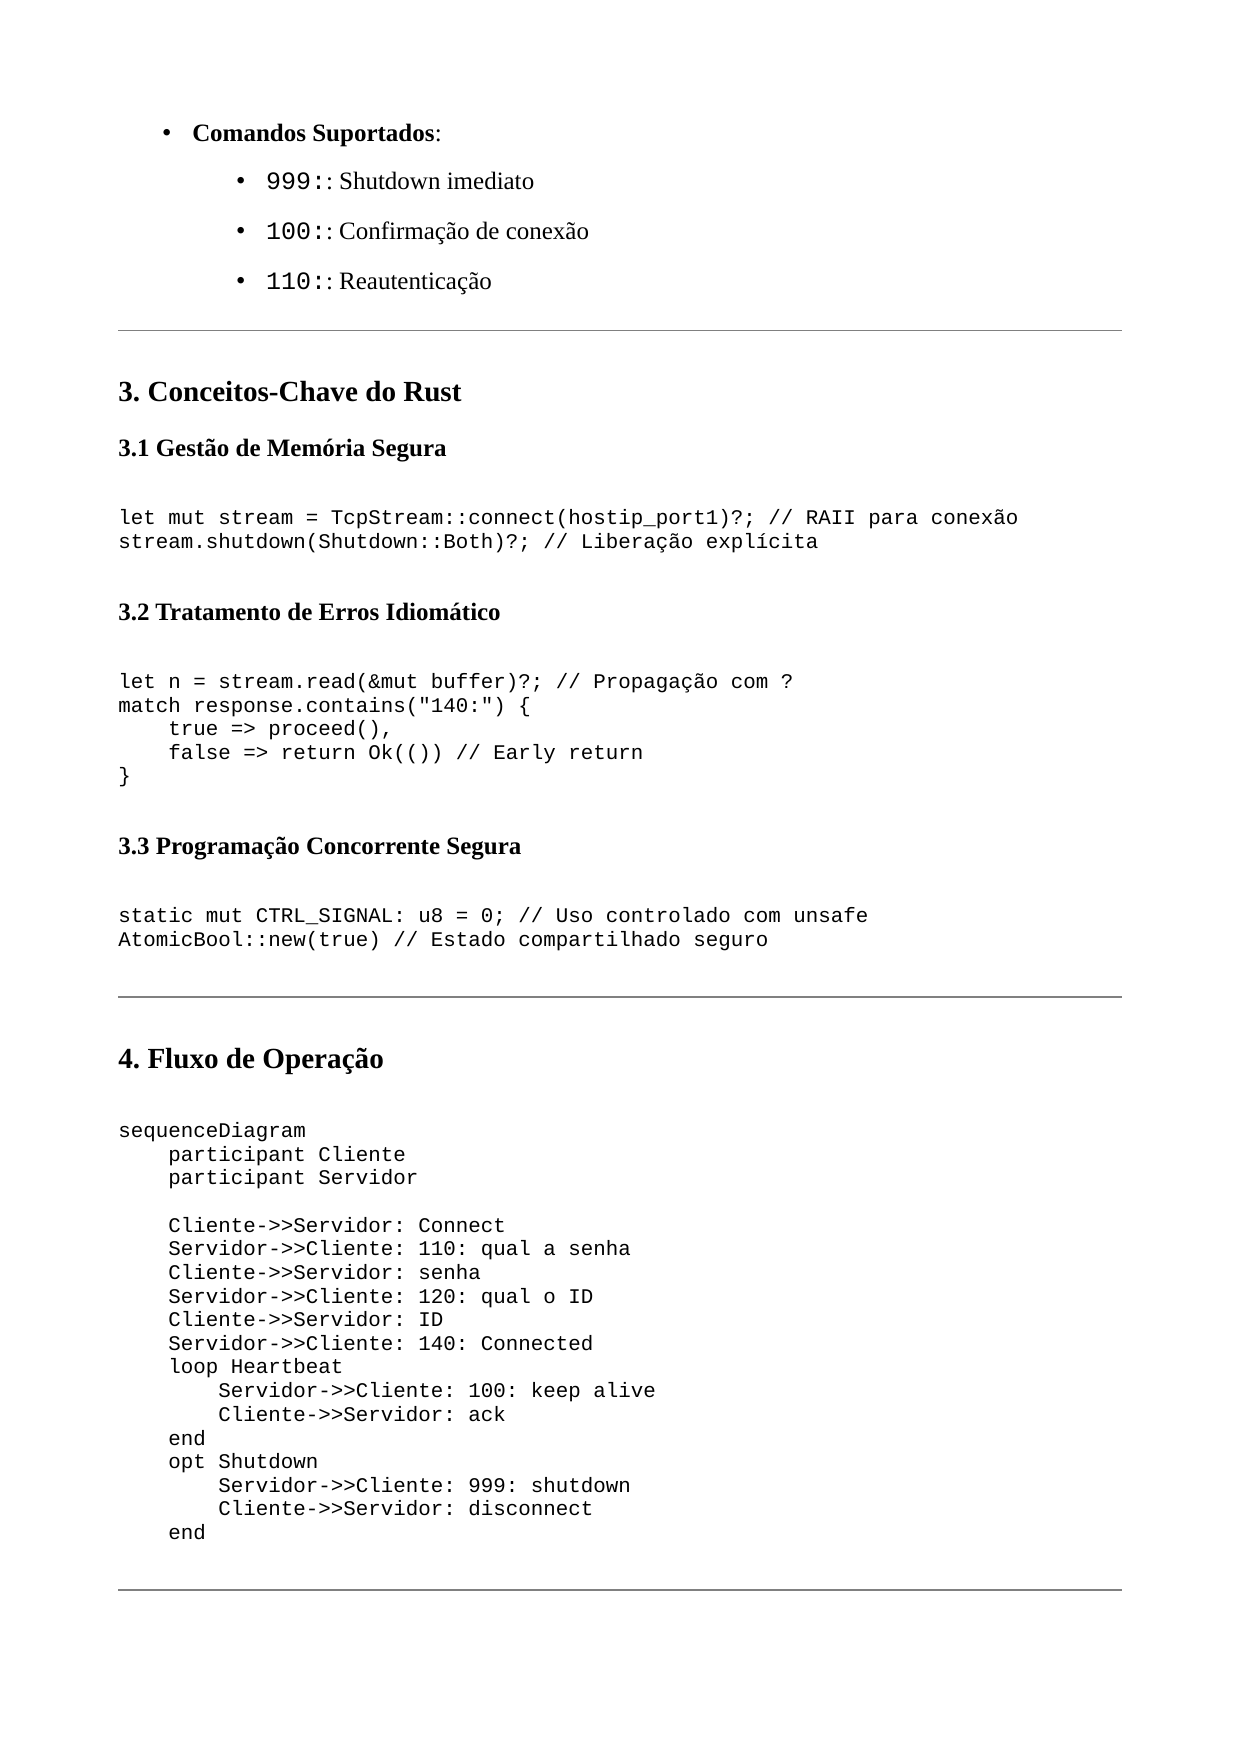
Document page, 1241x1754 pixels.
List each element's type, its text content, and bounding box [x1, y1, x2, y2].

text true => proceed(), [118, 718, 1122, 742]
text opt Shutdown [118, 1451, 1122, 1475]
text let mut stream = TcpStream::connect(hostip_port1)?; // RAII para conexão [118, 507, 1122, 531]
text AtomicBool::new(true) // Estado compartilhado seguro [118, 929, 1122, 953]
text stream.shutdown(Shutdown::Both)?; // Liberação explícita [118, 531, 1122, 555]
subtitle 3.1 Gestão de Memória Segura [118, 433, 1122, 462]
text Cliente->>Servidor: Connect [118, 1215, 1122, 1238]
text } [118, 766, 1122, 789]
list 100:: Confirmação de conexão [236, 216, 1122, 247]
text participant Cliente [118, 1144, 1122, 1167]
text Cliente->>Servidor: ack [118, 1404, 1122, 1427]
subtitle 3. Conceitos-Chave do Rust [118, 374, 1122, 408]
text sequenceDiagram [118, 1120, 1122, 1144]
list 999:: Shutdown imediato [236, 166, 1122, 197]
text static mut CTRL_SIGNAL: u8 = 0; // Uso controlado com unsafe [118, 905, 1122, 929]
text Cliente->>Servidor: disconnect [118, 1498, 1122, 1522]
text Cliente->>Servidor: senha [118, 1262, 1122, 1286]
text Servidor->>Cliente: 100: keep alive [118, 1380, 1122, 1404]
subtitle 3.3 Programação Concorrente Segura [118, 831, 1122, 860]
text match response.contains("140:") { [118, 694, 1122, 718]
subtitle 3.2 Tratamento de Erros Idiomático [118, 597, 1122, 625]
list 110:: Reautenticação [236, 266, 1122, 297]
text false => return Ok(()) // Early return [118, 742, 1122, 766]
text Cliente->>Servidor: ID [118, 1309, 1122, 1333]
text Servidor->>Cliente: 110: qual a senha [118, 1238, 1122, 1262]
text participant Servidor [118, 1167, 1122, 1191]
text let n = stream.read(&mut buffer)?; // Propagação com ? [118, 671, 1122, 694]
text Servidor->>Cliente: 140: Connected [118, 1333, 1122, 1357]
list Comandos Suportados: [162, 118, 1122, 147]
text end [118, 1522, 1122, 1546]
text Servidor->>Cliente: 999: shutdown [118, 1475, 1122, 1498]
text end [118, 1427, 1122, 1451]
text Servidor->>Cliente: 120: qual o ID [118, 1286, 1122, 1309]
subtitle 4. Fluxo de Operação [118, 1041, 1122, 1074]
text loop Heartbeat [118, 1357, 1122, 1380]
